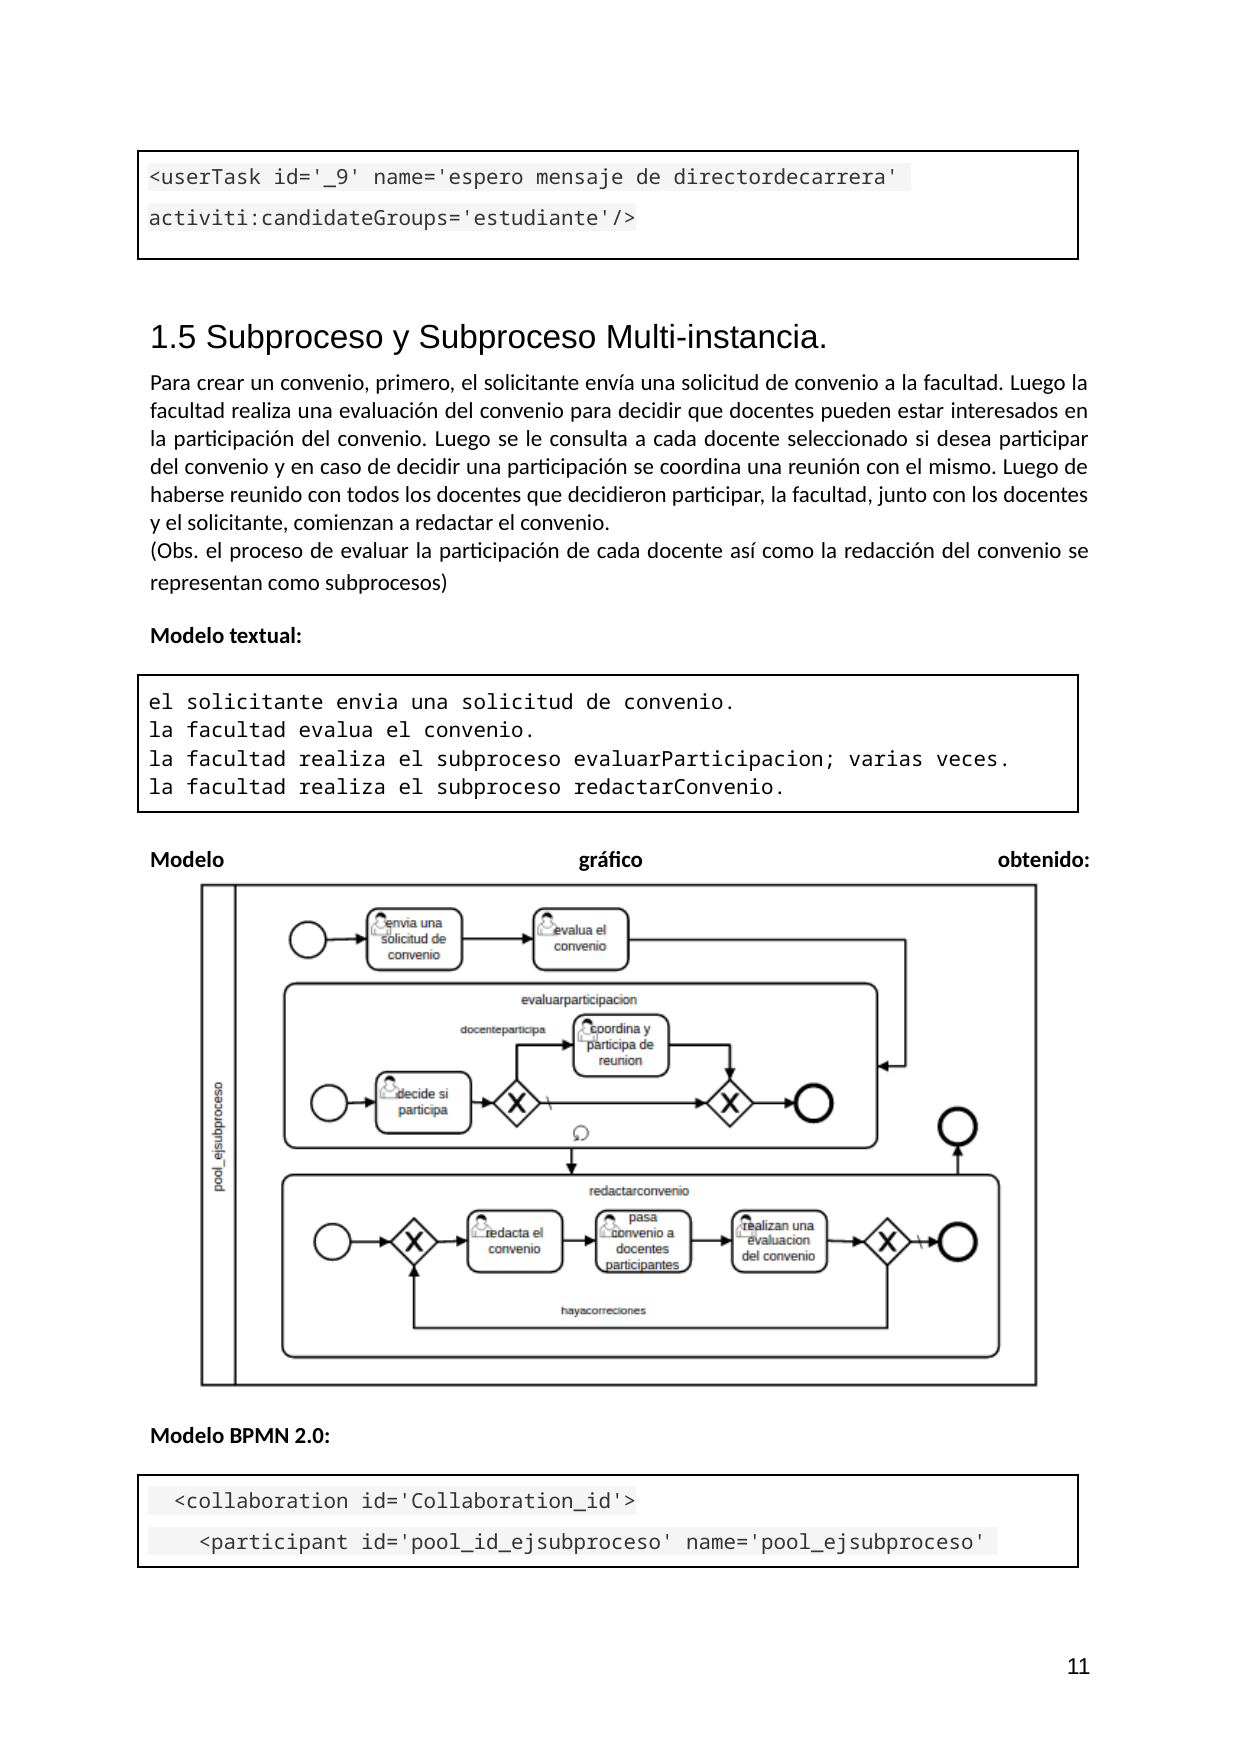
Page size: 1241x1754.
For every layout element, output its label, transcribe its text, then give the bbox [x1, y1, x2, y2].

table_header el solicitante envia una solicitud de convenio. la facultad evalua el convenio. la facultad realiza el subproceso evaluarParticipacion; varias veces. la facultad realiza el subproceso redactarConvenio. [139, 676, 1077, 811]
text (Obs. el proceso de evaluar la participación de cada docente así como la redacción del convenio se representan como subprocesos) [150, 536, 1090, 596]
picture [150, 877, 1091, 1397]
table_header <collaboration id='Collaboration_id'> <participant id='pool_id_ejsubproceso' name='pool_ejsubproceso' [139, 1476, 1077, 1566]
text Para crear un convenio, primero, el solicitante envía una solicitud de convenio a la facultad. Luego la facultad realiza una evaluación del convenio para decidir que docentes pueden estar interesados en la participación del convenio. Luego se le consulta a cada docente seleccionado si desea participar del convenio y en caso de decidir una participación se coordina una reunión con el mismo. Luego de haberse reunido con todos los docentes que decidieron participar, la facultad, junto con los docentes y el solicitante, comienzan a redactar el convenio. [150, 368, 1090, 536]
text Modelo BPMN 2.0: [150, 1421, 1090, 1449]
text Modelo gráfico obtenido: [150, 813, 1090, 877]
subtitle 1.5 Subproceso y Subproceso Multi-instancia. [150, 318, 1090, 356]
text Modelo textual: [150, 621, 1090, 649]
table_header <userTask id='_9' name='espero mensaje de directordecarrera' activiti:candidateGroups='estudiante'/> [139, 152, 1077, 258]
